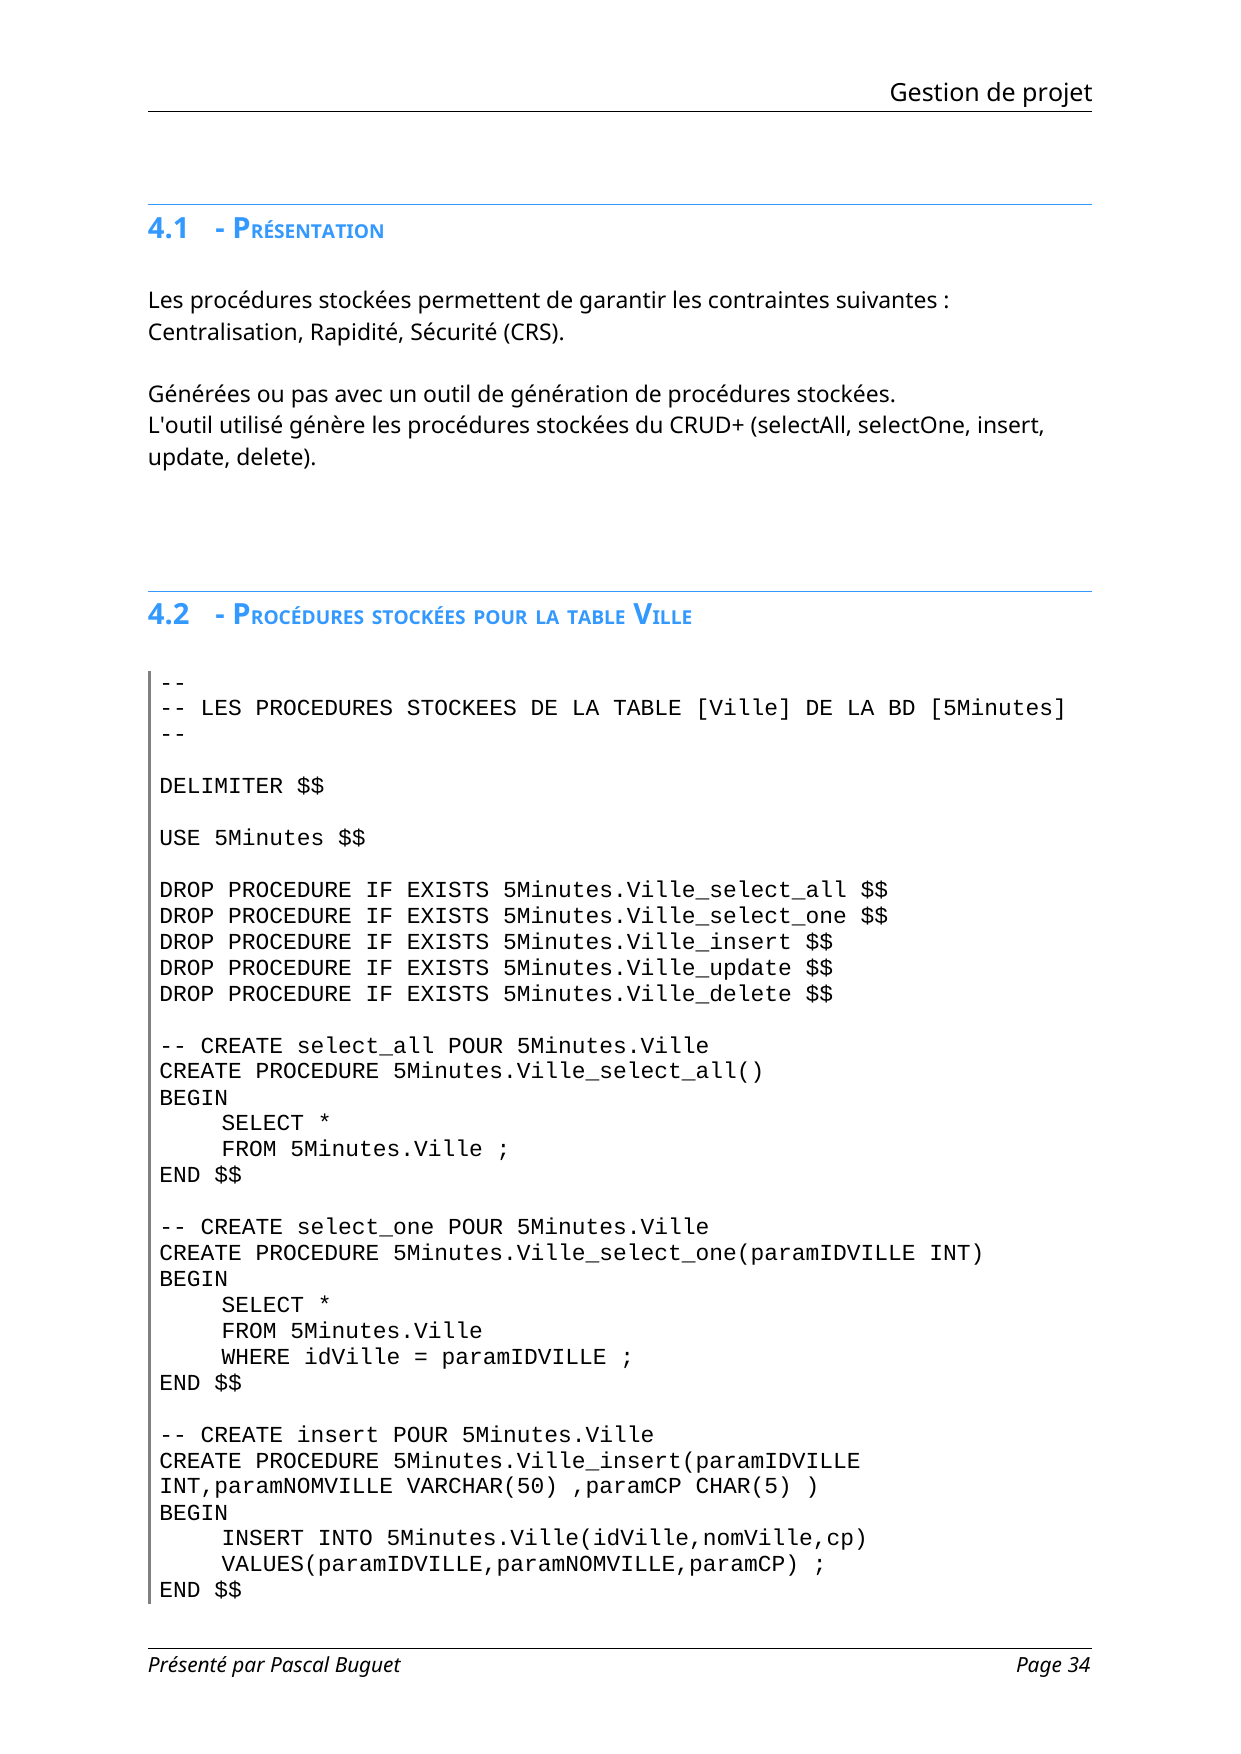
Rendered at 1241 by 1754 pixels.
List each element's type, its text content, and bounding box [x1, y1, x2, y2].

text -- CREATE select_all POUR 5Minutes.Ville [151, 1034, 1092, 1060]
text -- CREATE insert POUR 5Minutes.Ville [151, 1423, 1092, 1449]
text BEGIN [151, 1086, 1092, 1112]
text FROM 5Minutes.Ville [151, 1319, 1092, 1345]
text SELECT * [151, 1112, 1092, 1138]
text Les procédures stockées permettent de garantir les contraintes suivantes : Centralisation, Rapidité, Sécurité (CRS). [148, 284, 1092, 347]
text -- [151, 671, 1092, 697]
text CREATE PROCEDURE 5Minutes.Ville_insert(paramIDVILLE INT,paramNOMVILLE VARCHAR(50) ,paramCP CHAR(5) ) [151, 1449, 1092, 1501]
text CREATE PROCEDURE 5Minutes.Ville_select_one(paramIDVILLE INT) [151, 1241, 1092, 1267]
text DROP PROCEDURE IF EXISTS 5Minutes.Ville_update $$ [151, 956, 1092, 982]
text USE 5Minutes $$ [151, 826, 1092, 852]
subtitle - Présentation [148, 205, 1092, 247]
text DELIMITER $$ [151, 774, 1092, 801]
text FROM 5Minutes.Ville ; [151, 1138, 1092, 1164]
text Générées ou pas avec un outil de génération de procédures stockées. [148, 378, 1092, 409]
text DROP PROCEDURE IF EXISTS 5Minutes.Ville_select_all $$ [151, 878, 1092, 904]
text BEGIN [151, 1267, 1092, 1293]
text END $$ [151, 1164, 1092, 1189]
text -- CREATE select_one POUR 5Minutes.Ville [151, 1216, 1092, 1241]
text L'outil utilisé génère les procédures stockées du CRUD+ (selectAll, selectOne, insert, update, delete). [148, 409, 1092, 472]
text VALUES(paramIDVILLE,paramNOMVILLE,paramCP) ; [151, 1553, 1092, 1579]
text BEGIN [151, 1501, 1092, 1527]
text END $$ [151, 1371, 1092, 1397]
text -- LES PROCEDURES STOCKEES DE LA TABLE [Ville] DE LA BD [5Minutes] [151, 697, 1092, 723]
text END $$ [151, 1579, 1092, 1604]
text INSERT INTO 5Minutes.Ville(idVille,nomVille,cp) [151, 1527, 1092, 1553]
text WHERE idVille = paramIDVILLE ; [151, 1345, 1092, 1371]
text DROP PROCEDURE IF EXISTS 5Minutes.Ville_delete $$ [151, 982, 1092, 1008]
text DROP PROCEDURE IF EXISTS 5Minutes.Ville_insert $$ [151, 930, 1092, 956]
subtitle - Procédures stockées pour la table Ville [148, 592, 1092, 633]
text -- [151, 723, 1092, 749]
text CREATE PROCEDURE 5Minutes.Ville_select_all() [151, 1060, 1092, 1086]
text DROP PROCEDURE IF EXISTS 5Minutes.Ville_select_one $$ [151, 904, 1092, 930]
text SELECT * [151, 1293, 1092, 1319]
